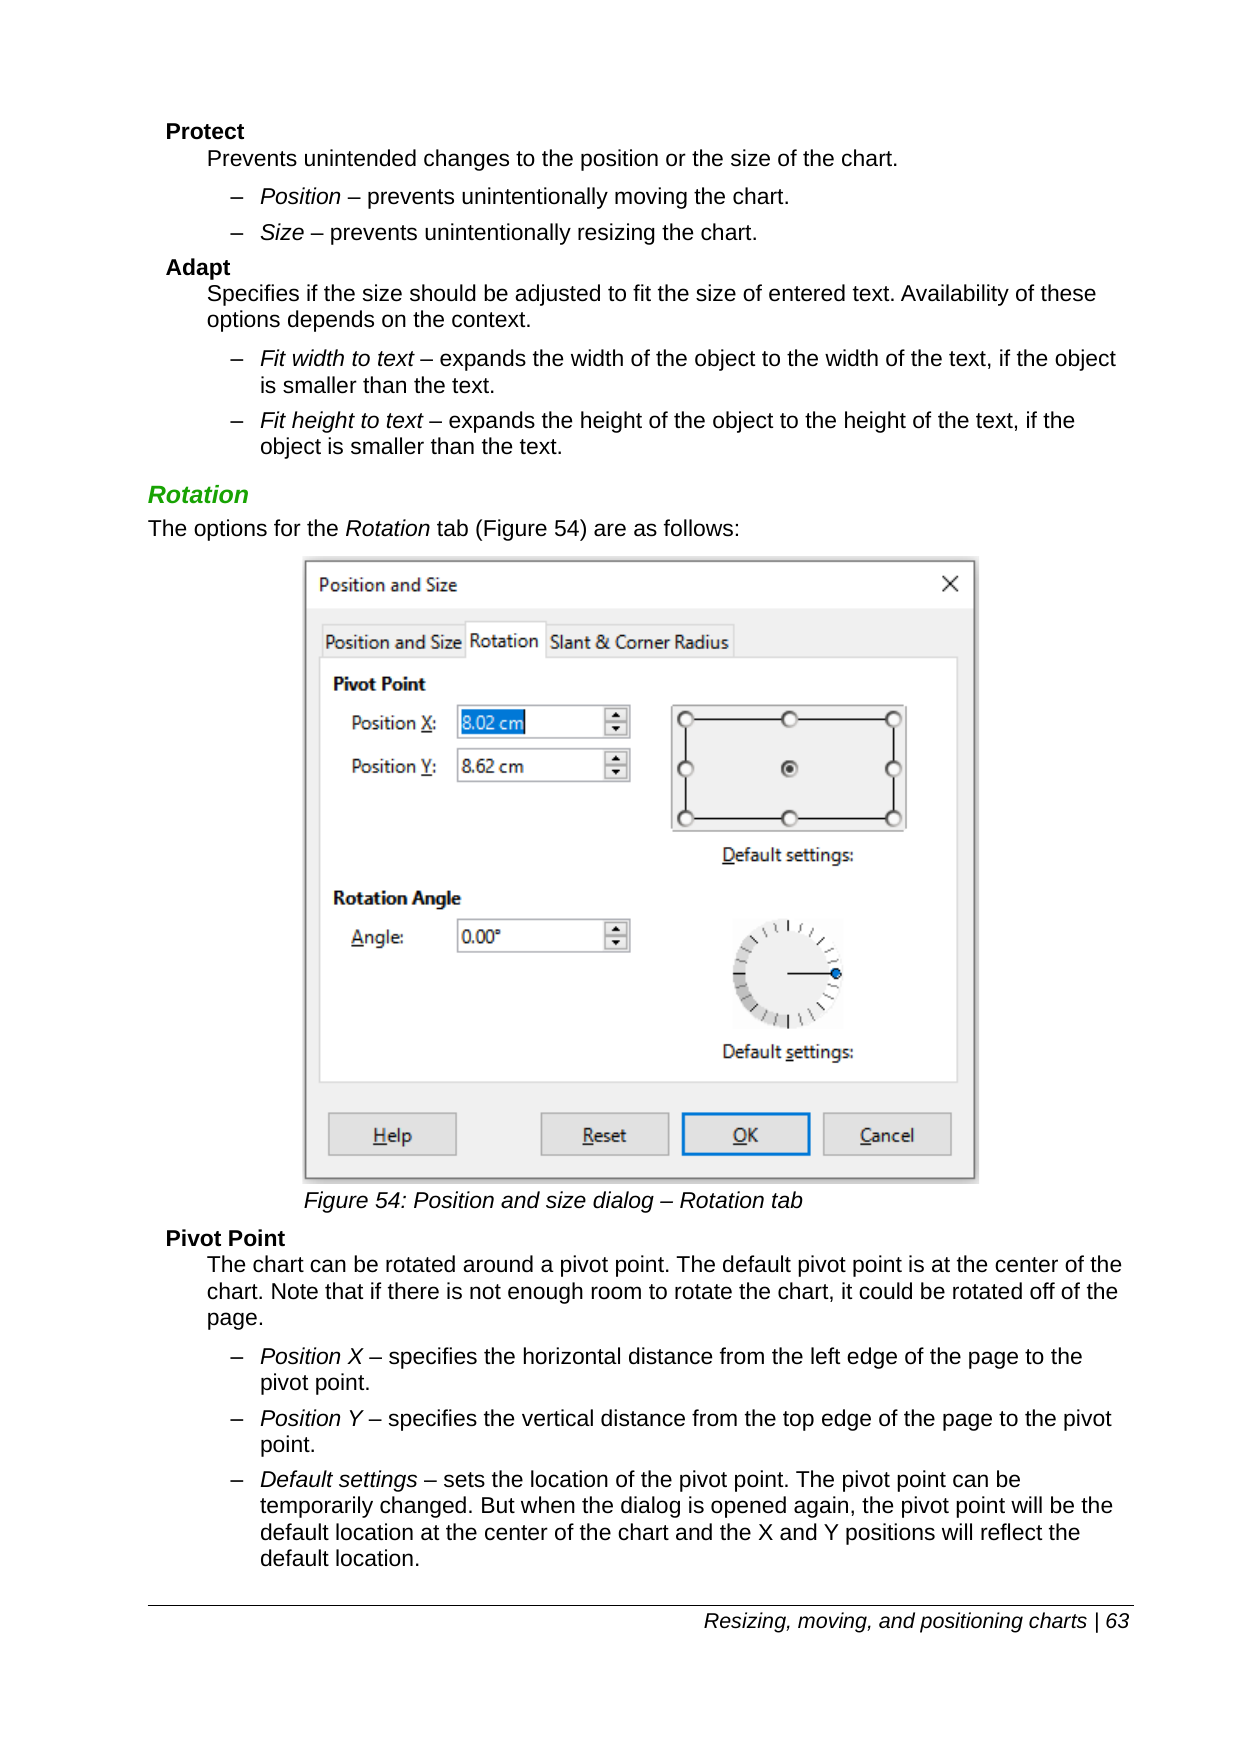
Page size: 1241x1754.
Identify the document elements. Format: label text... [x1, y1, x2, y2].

text Prevents unintended changes to the position or the size of the chart. [207, 144, 1134, 171]
list Position Y – specifies the vertical distance from the top edge of the page to the pivot point. [230, 1404, 1134, 1457]
list Size – prevents unintentionally resizing the chart. [230, 218, 1134, 245]
text Specifies if the size should be adjusted to fit the size of entered text. Availability of these options depends on the context. [207, 280, 1134, 333]
list The options for the Rotation tab (Figure 54) are as follows: [148, 515, 1134, 541]
text Adapt [165, 254, 1134, 280]
text Pivot Point [165, 1225, 1134, 1251]
picture [302, 556, 980, 1184]
list Position X – specifies the horizontal distance from the left edge of the page to the pivot point. [230, 1343, 1134, 1396]
list Fit height to text – expands the height of the object to the height of the text, if the object is smaller than the text. [230, 407, 1134, 459]
subtitle Rotation [148, 480, 1134, 509]
text Protect [165, 118, 1134, 144]
text The chart can be rotated around a pivot point. The default pivot point is at the center of the chart. Note that if there is not enough room to rotate the chart, it could be rotated off of the page. [207, 1251, 1134, 1331]
list Fit width to text – expands the width of the object to the width of the text, if the object is smaller than the text. [230, 345, 1134, 398]
text Figure 54: Position and size dialog – Rotation tab [299, 554, 982, 1213]
list Position – prevents unintentionally moving the chart. [230, 183, 1134, 210]
list Default settings – sets the location of the pivot point. The pivot point can be temporarily changed. But when the dialog is opened again, the pivot point will be the default location at the center of the chart and the X and Y positions will reflect the default location. [230, 1466, 1134, 1572]
